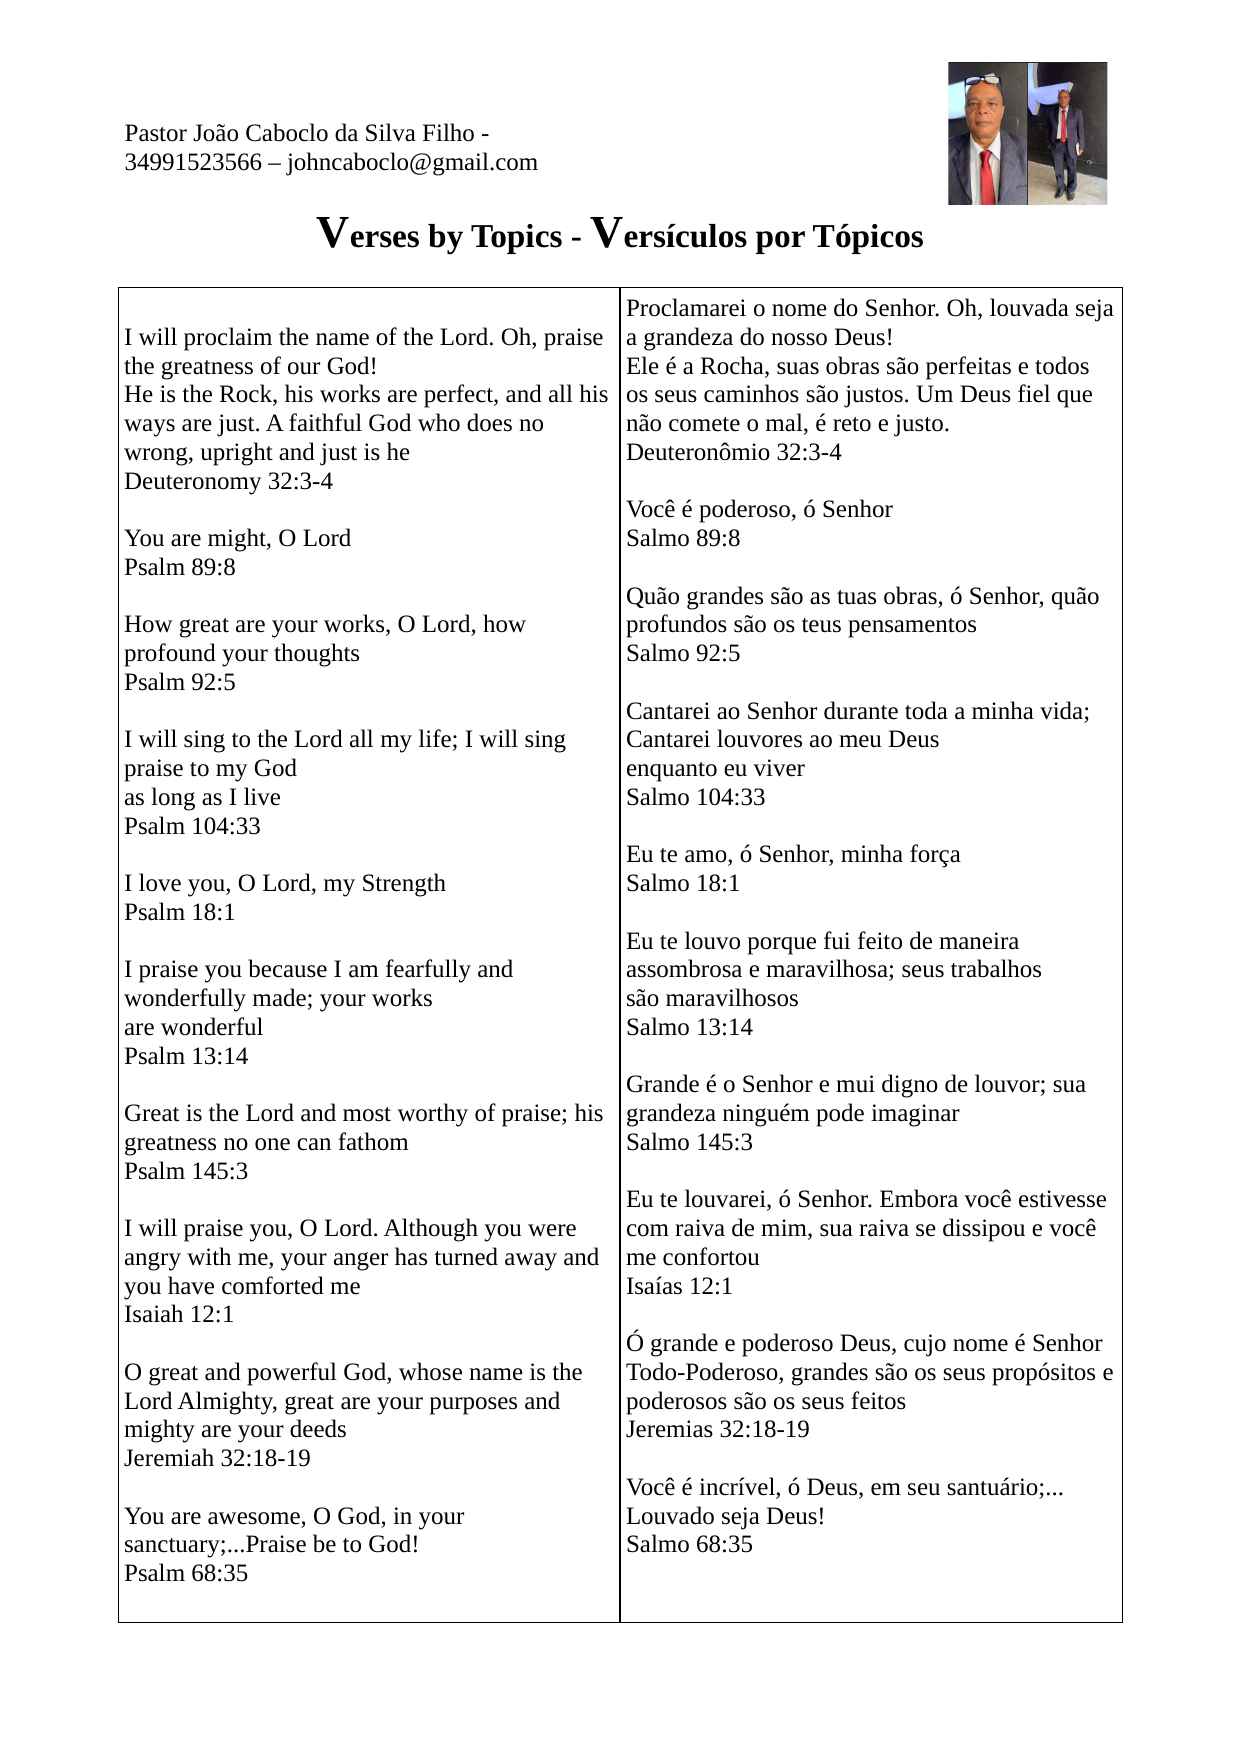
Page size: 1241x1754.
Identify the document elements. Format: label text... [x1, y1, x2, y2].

table_cell Proclamarei o nome do Senhor. Oh, louvada seja a grandeza do nosso Deus! Ele é a Rocha, suas obras são perfeitas e todos os seus caminhos são justos. Um Deus fiel que não comete o mal, é reto e justo. Deuteronômio 32:3-4 Você é poderoso, ó Senhor Salmo 89:8 Quão grandes são as tuas obras, ó Senhor, quão profundos são os teus pensamentos Salmo 92:5 Cantarei ao Senhor durante toda a minha vida; Cantarei louvores ao meu Deus enquanto eu viver Salmo 104:33 Eu te amo, ó Senhor, minha força Salmo 18:1 Eu te louvo porque fui feito de maneira assombrosa e maravilhosa; seus trabalhos são maravilhosos Salmo 13:14 Grande é o Senhor e mui digno de louvor; sua grandeza ninguém pode imaginar Salmo 145:3 Eu te louvarei, ó Senhor. Embora você estivesse com raiva de mim, sua raiva se dissipou e você me confortou Isaías 12:1 Ó grande e poderoso Deus, cujo nome é Senhor Todo-Poderoso, grandes são os seus propósitos e poderosos são os seus feitos Jeremias 32:18-19 Você é incrível, ó Deus, em seu santuário;... Louvado seja Deus! Salmo 68:35 [621, 288, 1122, 1622]
picture [948, 62, 1108, 205]
table_cell I will proclaim the name of the Lord. Oh, praise the greatness of our God! He is the Rock, his works are perfect, and all his ways are just. A faithful God who does no wrong, upright and just is he Deuteronomy 32:3-4 You are might, O Lord Psalm 89:8 How great are your works, O Lord, how profound your thoughts Psalm 92:5 I will sing to the Lord all my life; I will sing praise to my God as long as I live Psalm 104:33 I love you, O Lord, my Strength Psalm 18:1 I praise you because I am fearfully and wonderfully made; your works are wonderful Psalm 13:14 Great is the Lord and most worthy of praise; his greatness no one can fathom Psalm 145:3 I will praise you, O Lord. Although you were angry with me, your anger has turned away and you have comforted me Isaiah 12:1 O great and powerful God, whose name is the Lord Almighty, great are your purposes and mighty are your deeds Jeremiah 32:18-19 You are awesome, O God, in your sanctuary;...Praise be to God! Psalm 68:35 [119, 288, 619, 1622]
